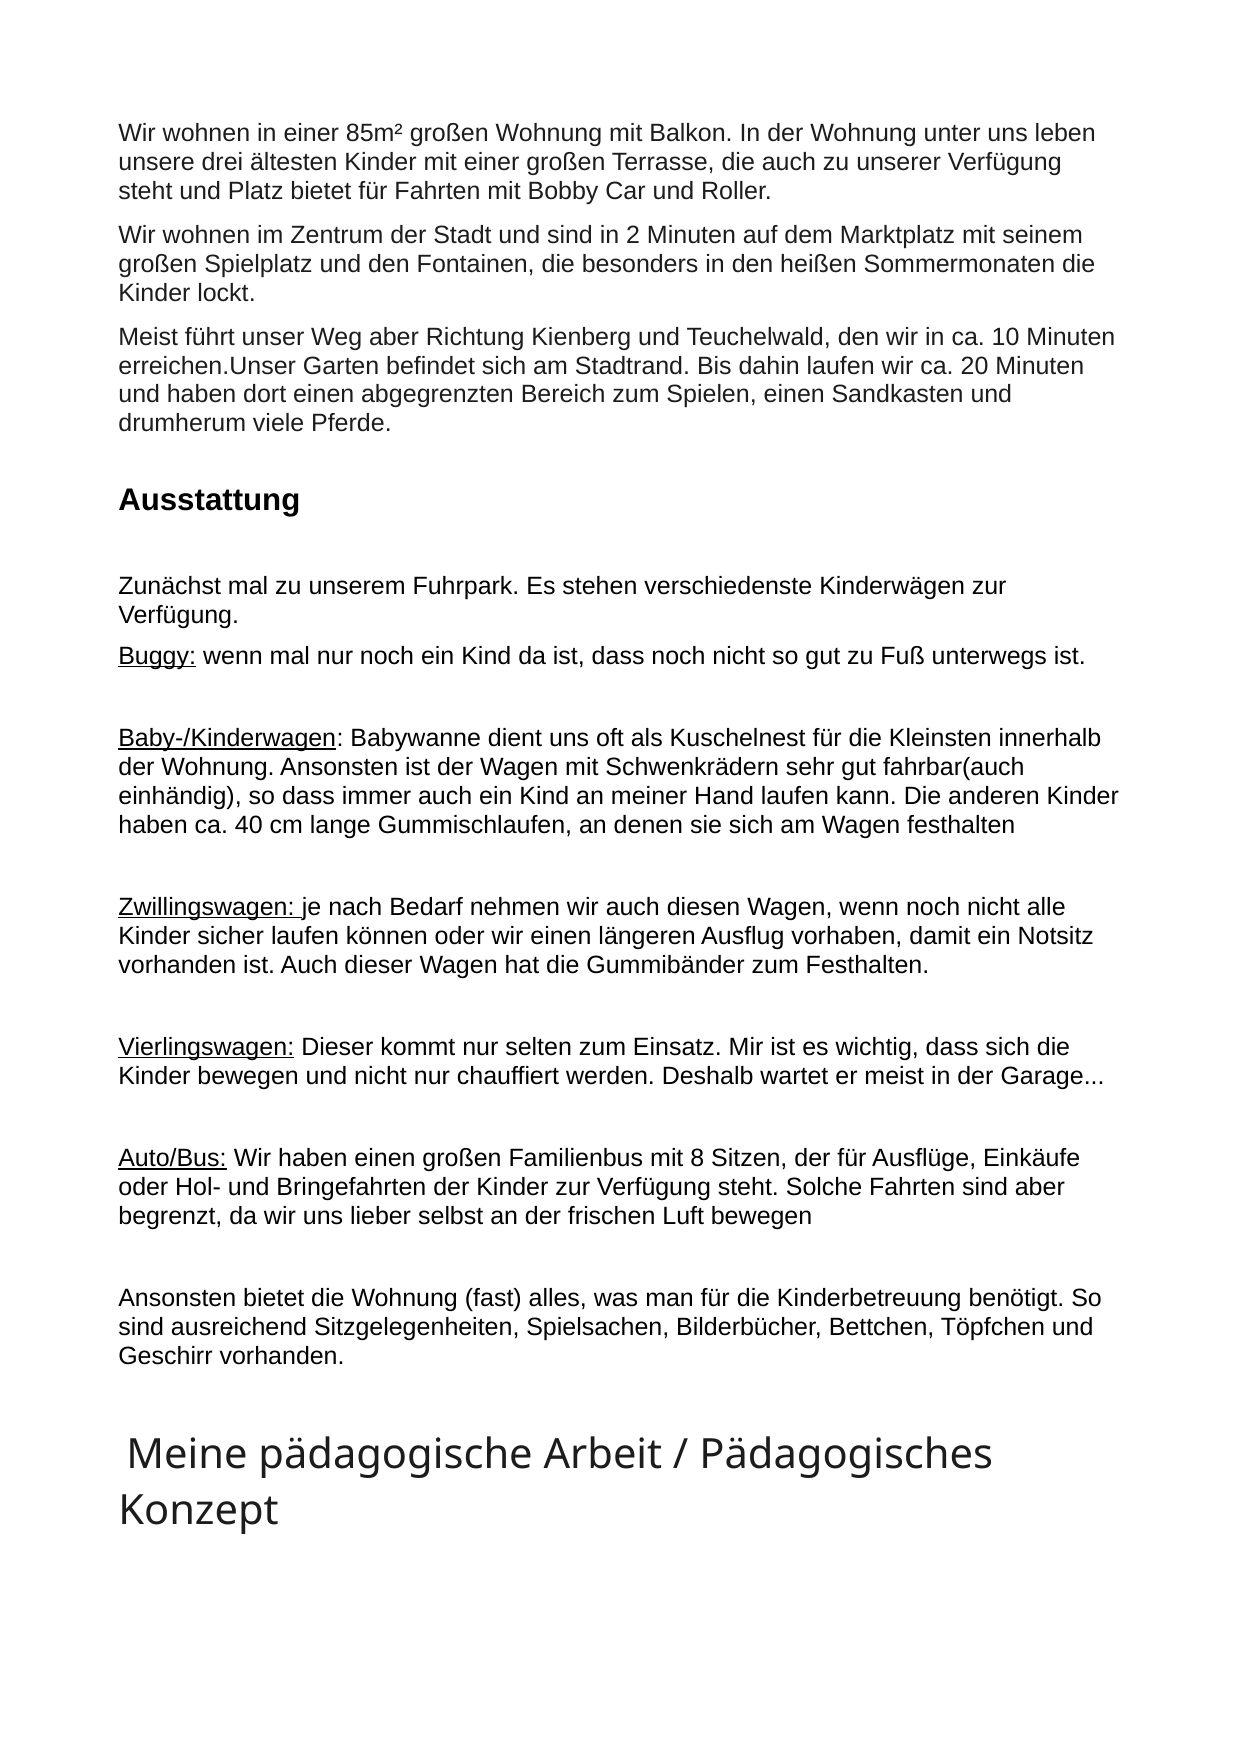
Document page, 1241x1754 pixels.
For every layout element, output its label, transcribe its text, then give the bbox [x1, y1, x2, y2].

text Zwillingswagen: je nach Bedarf nehmen wir auch diesen Wagen, wenn noch nicht alle Kinder sicher laufen können oder wir einen längeren Ausflug vorhaben, damit ein Notsitz vorhanden ist. Auch dieser Wagen hat die Gummibänder zum Festhalten. [118, 892, 1122, 978]
text Buggy: wenn mal nur noch ein Kind da ist, dass noch nicht so gut zu Fuß unterwegs ist. [118, 641, 1122, 670]
text Wir wohnen in einer 85m² großen Wohnung mit Balkon. In der Wohnung unter uns leben unsere drei ältesten Kinder mit einer großen Terrasse, die auch zu unserer Verfügung steht und Platz bietet für Fahrten mit Bobby Car und Roller. [118, 118, 1122, 204]
text Zunächst mal zu unserem Fuhrpark. Es stehen verschiedenste Kinderwägen zur Verfügung. [118, 571, 1122, 628]
text Ansonsten bietet die Wohnung (fast) alles, was man für die Kinderbetreuung benötigt. So sind ausreichend Sitzgelegenheiten, Spielsachen, Bilderbücher, Bettchen, Töpfchen und Geschirr vorhanden. [118, 1283, 1122, 1370]
text Vierlingswagen: Dieser kommt nur selten zum Einsatz. Mir ist es wichtig, dass sich die Kinder bewegen und nicht nur chauffiert werden. Deshalb wartet er meist in der Garage... [118, 1032, 1122, 1090]
text Meist führt unser Weg aber Richtung Kienberg und Teuchelwald, den wir in ca. 10 Minuten erreichen.Unser Garten befindet sich am Stadtrand. Bis dahin laufen wir ca. 20 Minuten und haben dort einen abgegrenzten Bereich zum Spielen, einen Sandkasten und drumherum viele Pferde. [118, 322, 1122, 437]
text Baby-/Kinderwagen: Babywanne dient uns oft als Kuschelnest für die Kleinsten innerhalb der Wohnung. Ansonsten ist der Wagen mit Schwenkrädern sehr gut fahrbar(auch einhändig), so dass immer auch ein Kind an meiner Hand laufen kann. Die anderen Kinder haben ca. 40 cm lange Gummischlaufen, an denen sie sich am Wagen festhalten [118, 723, 1122, 838]
text Ausstattung [118, 452, 1122, 517]
text Wir wohnen im Zentrum der Stadt und sind in 2 Minuten auf dem Marktplatz mit seinem großen Spielplatz und den Fontainen, die besonders in den heißen Sommermonaten die Kinder lockt. [118, 220, 1122, 306]
text Auto/Bus: Wir haben einen großen Familienbus mit 8 Sitzen, der für Ausflüge, Einkäufe oder Hol- und Bringefahrten der Kinder zur Verfügung steht. Solche Fahrten sind aber begrenzt, da wir uns lieber selbst an der frischen Luft bewegen [118, 1143, 1122, 1230]
text Meine pädagogische Arbeit / Pädagogisches Konzept [118, 1423, 1122, 1537]
